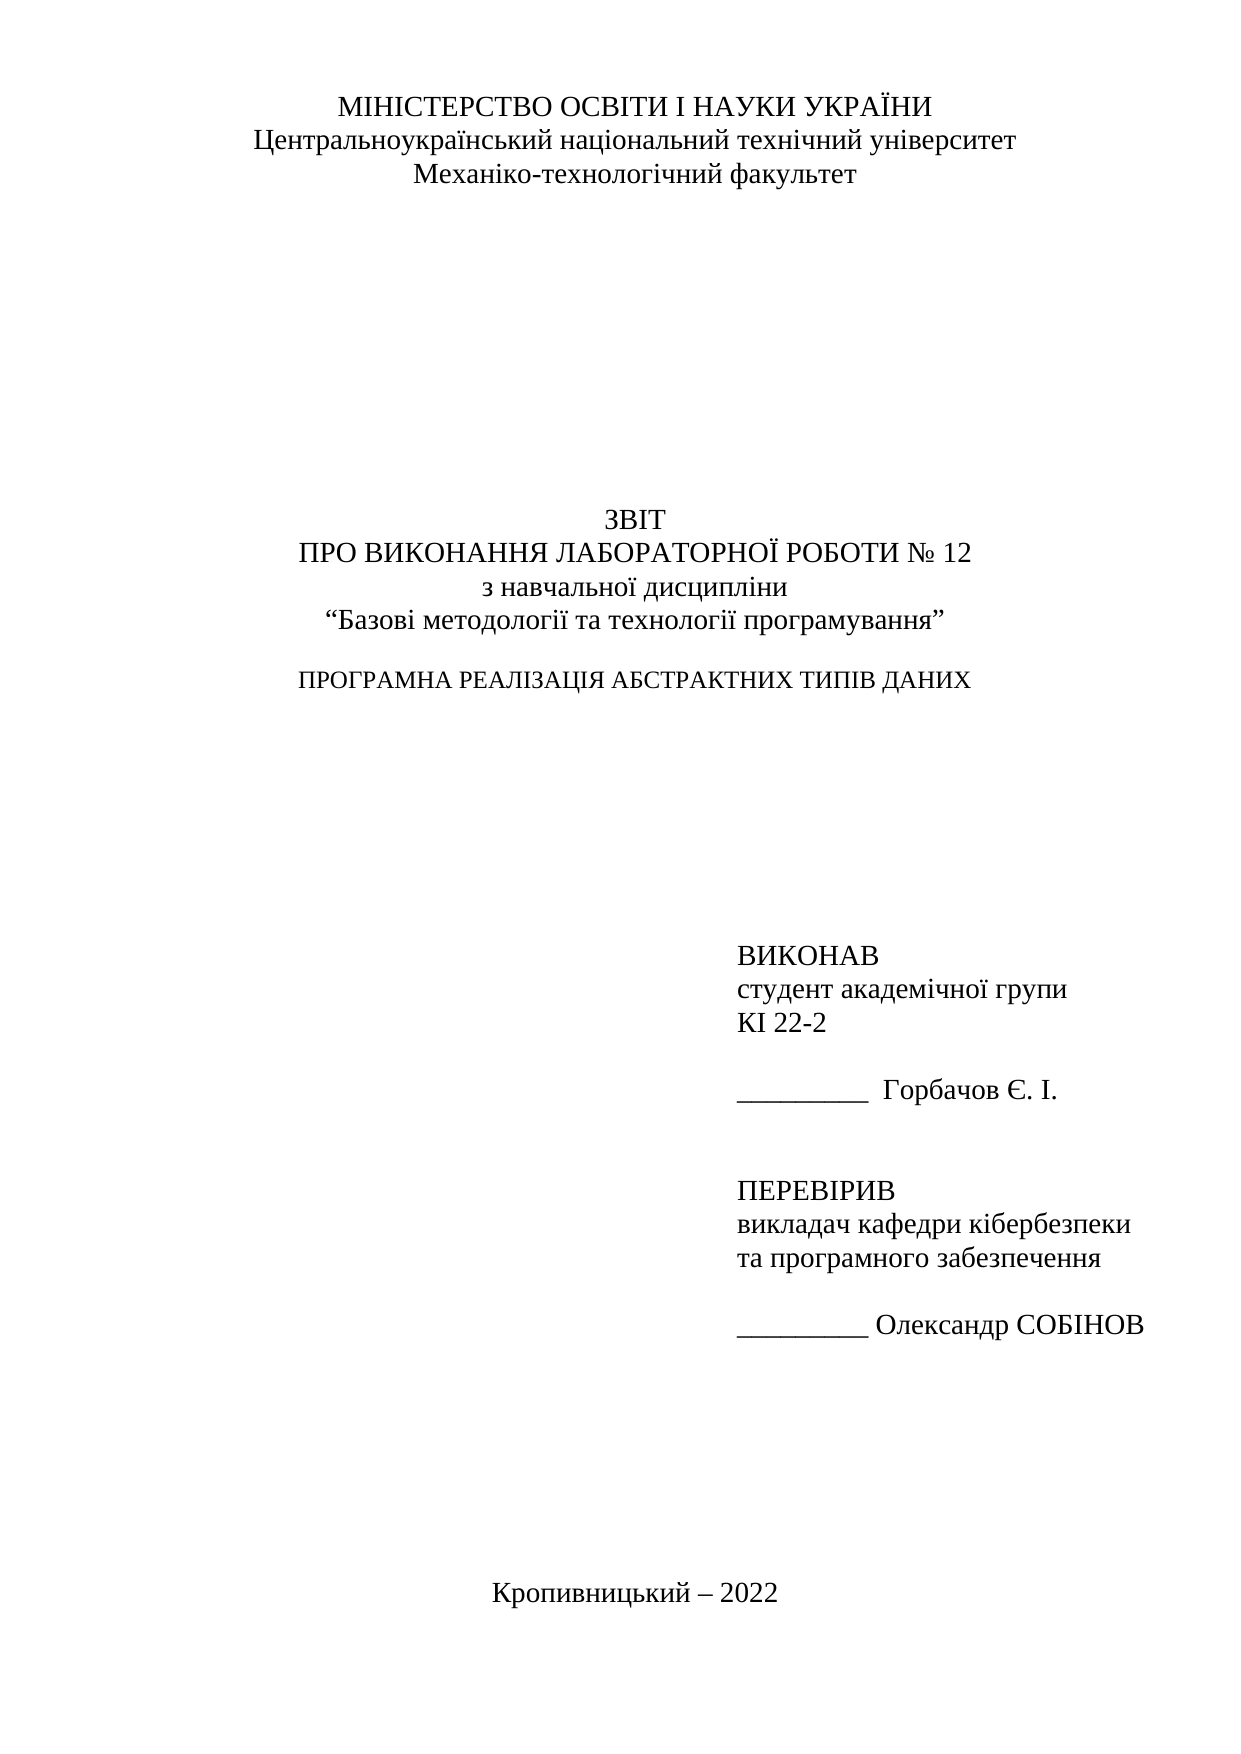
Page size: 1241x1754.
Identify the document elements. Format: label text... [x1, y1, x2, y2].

text ВИКОНАВ [737, 938, 1152, 972]
text ЗВІТ [118, 502, 1152, 535]
text студент академічної групи [737, 972, 1152, 1005]
text “Базові методології та технології програмування” [118, 602, 1152, 636]
text Кропивницький – 2022 [118, 1575, 1152, 1609]
text Центральноукраїнський національний технічний університет [118, 122, 1152, 156]
text викладач кафедри кібербезпеки [737, 1206, 1152, 1240]
text Механіко-технологічний факультет [118, 156, 1152, 189]
text ПРОГРАМНА РЕАЛІЗАЦІЯ АБСТРАКТНИХ ТИПІВ ДАНИХ [118, 665, 1152, 694]
text ПРО ВИКОНАННЯ ЛАБОРАТОРНОЇ РОБОТИ № 12 [118, 535, 1152, 569]
text ПЕРЕВІРИВ [737, 1173, 1152, 1206]
text та програмного забезпечення [737, 1240, 1152, 1273]
text МІНІСТЕРСТВО ОСВІТИ І НАУКИ УКРАЇНИ [118, 89, 1152, 122]
text з навчальної дисципліни [118, 569, 1152, 602]
text _________ Горбачов Є. І. [737, 1072, 1152, 1106]
text _________ Олександр СОБІНОВ [737, 1307, 1152, 1341]
text КІ 22-2 [737, 1005, 1152, 1039]
